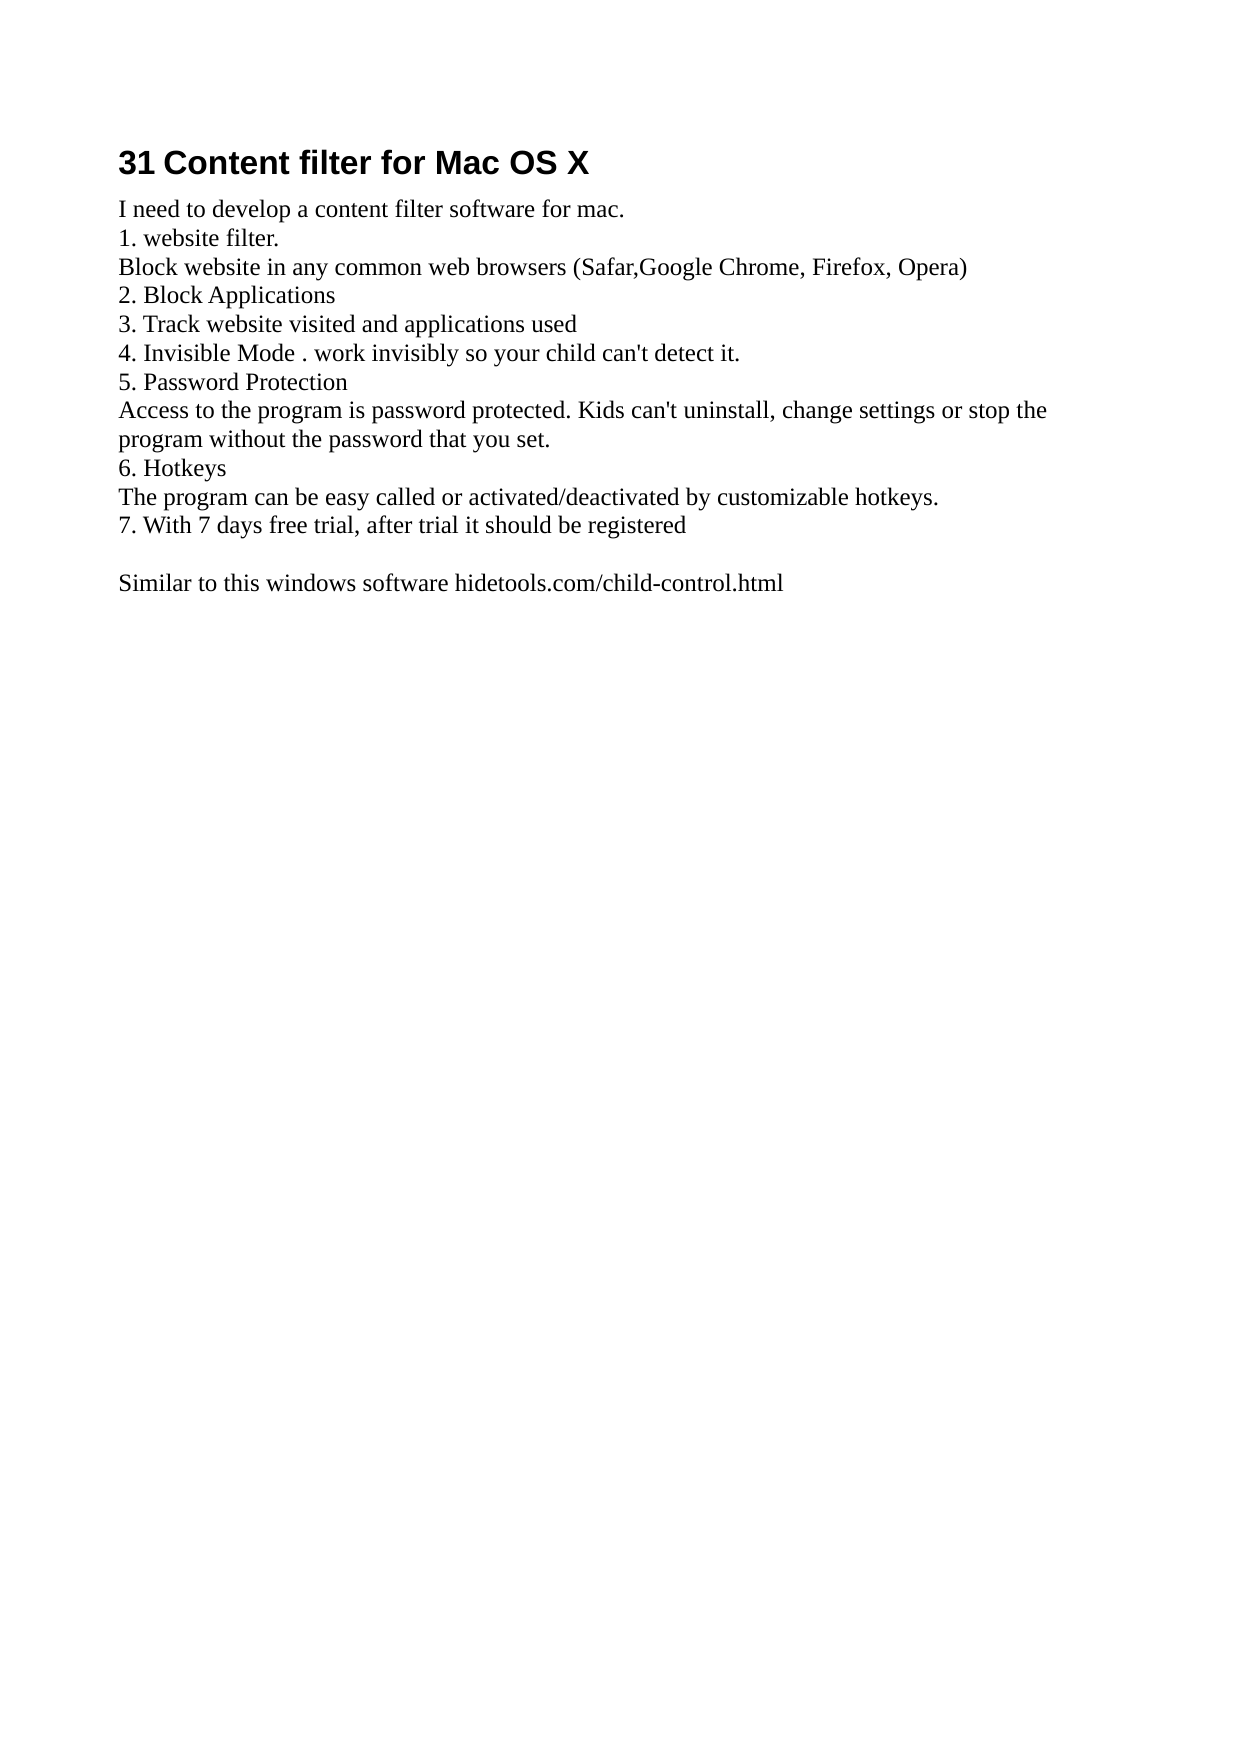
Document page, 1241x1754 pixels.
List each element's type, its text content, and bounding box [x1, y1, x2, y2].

text I need to develop a content filter software for mac. 1. website filter. Block website in any common web browsers (Safar,Google Chrome, Firefox, Opera) 2. Block Applications 3. Track website visited and applications used 4. Invisible Mode . work invisibly so your child can't detect it. 5. Password Protection Access to the program is password protected. Kids can't uninstall, change settings or stop the program without the password that you set. 6. Hotkeys The program can be easy called or activated/deactivated by customizable hotkeys. 7. With 7 days free trial, after trial it should be registered Similar to this windows software hidetools.com/child-control.html [118, 194, 1122, 597]
subtitle Content filter for Mac OS X [118, 143, 1122, 182]
